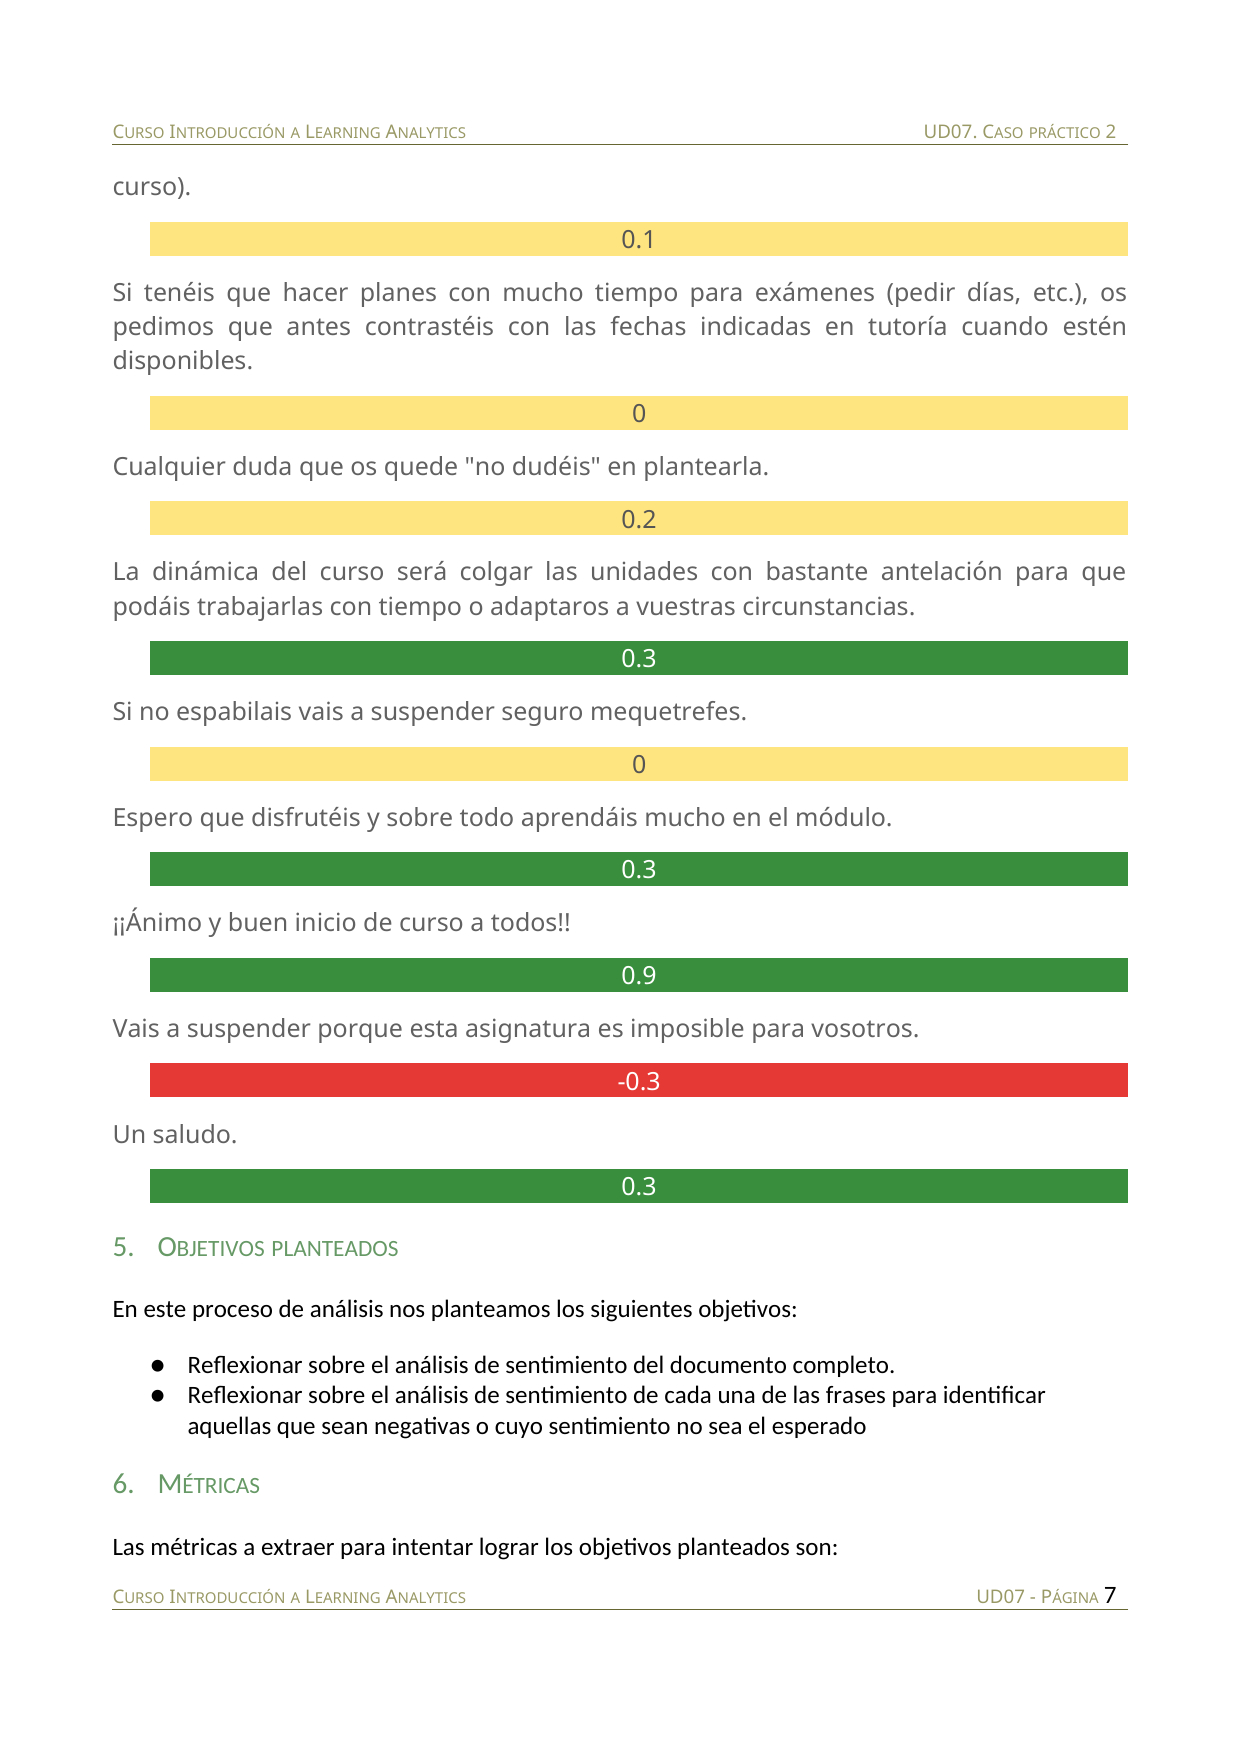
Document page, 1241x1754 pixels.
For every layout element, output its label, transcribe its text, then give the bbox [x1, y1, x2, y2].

text curso). [112, 169, 1128, 203]
text ¡¡Ánimo y buen inicio de curso a todos!! [112, 905, 1128, 939]
text Si no espabilais vais a suspender seguro mequetrefes. [112, 694, 1128, 728]
subtitle Objetivos planteados [112, 1228, 1128, 1263]
text -0.3 [150, 1063, 1128, 1097]
list Reflexionar sobre el análisis de sentimiento del documento completo. [150, 1349, 1128, 1380]
text 0.9 [150, 958, 1128, 992]
text Un saludo. [112, 1116, 1128, 1150]
list Reflexionar sobre el análisis de sentimiento de cada una de las frases para identificar aquellas que sean negativas o cuyo sentimiento no sea el esperado [150, 1380, 1128, 1441]
text 0 [150, 396, 1128, 430]
text Vais a suspender porque esta asignatura es imposible para vosotros. [112, 1011, 1128, 1045]
text Las métricas a extraer para intentar lograr los objetivos planteados son: [112, 1531, 1128, 1562]
text En este proceso de análisis nos planteamos los siguientes objetivos: [112, 1294, 1128, 1324]
text 0.2 [150, 501, 1128, 535]
text La dinámica del curso será colgar las unidades con bastante antelación para que podáis trabajarlas con tiempo o adaptaros a vuestras circunstancias. [112, 554, 1128, 622]
text 0.3 [150, 1169, 1128, 1203]
text 0.3 [150, 852, 1128, 886]
text Espero que disfrutéis y sobre todo aprendáis mucho en el módulo. [112, 799, 1128, 833]
text 0.3 [150, 641, 1128, 675]
text Si tenéis que hacer planes con mucho tiempo para exámenes (pedir días, etc.), os pedimos que antes contrastéis con las fechas indicadas en tutoría cuando estén disponibles. [112, 275, 1128, 377]
text Cualquier duda que os quede "no dudéis" en plantearla. [112, 448, 1128, 482]
subtitle Métricas [112, 1466, 1128, 1501]
text 0.1 [150, 222, 1128, 256]
text 0 [150, 747, 1128, 781]
